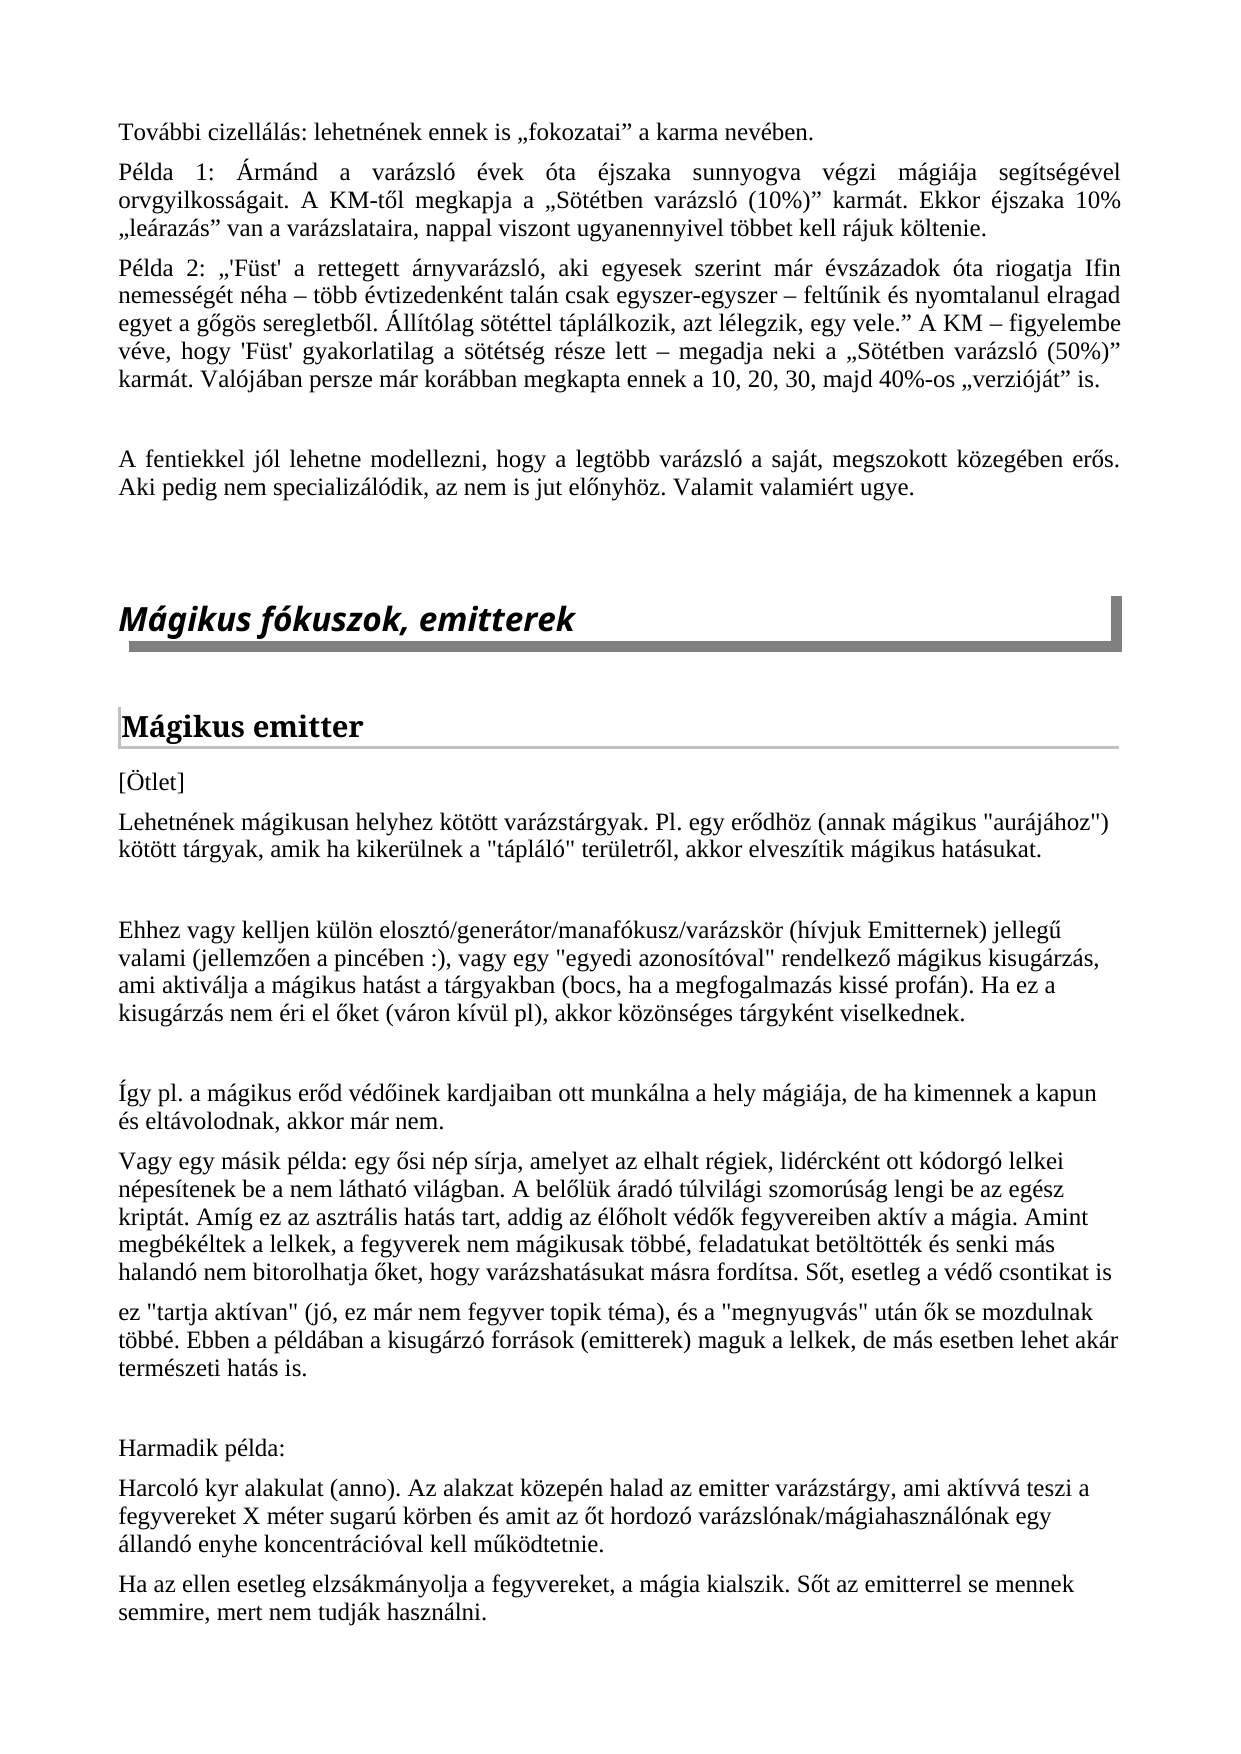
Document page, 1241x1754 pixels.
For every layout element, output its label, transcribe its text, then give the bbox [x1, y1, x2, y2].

text Vagy egy másik példa: egy ősi nép sírja, amelyet az elhalt régiek, lidércként ott kódorgó lelkei népesítenek be a nem látható világban. A belőlük áradó túlvilági szomorúság lengi be az egész kriptát. Amíg ez az asztrális hatás tart, addig az élőholt védők fegyvereiben aktív a mágia. Amint megbékéltek a lelkek, a fegyverek nem mágikusak többé, feladatukat betöltötték és senki más halandó nem bitorolhatja őket, hogy varázshatásukat másra fordítsa. Sőt, esetleg a védő csontikat is [118, 1147, 1122, 1286]
subtitle Mágikus fókuszok, emitterek [118, 596, 1111, 641]
subtitle Mágikus emitter [121, 707, 1122, 746]
text Ha az ellen esetleg elzsákmányolja a fegyvereket, a mágia kialszik. Sőt az emitterrel se mennek semmire, mert nem tudják használni. [118, 1570, 1122, 1626]
text [Ötlet] [118, 768, 1122, 795]
text Így pl. a mágikus erőd védőinek kardjaiban ott munkálna a hely mágiája, de ha kimennek a kapun és eltávolodnak, akkor már nem. [118, 1079, 1122, 1135]
text Harmadik példa: [118, 1434, 1122, 1462]
text Lehetnének mágikusan helyhez kötött varázstárgyak. Pl. egy erődhöz (annak mágikus "aurájához") kötött tárgyak, amik ha kikerülnek a "tápláló" területről, akkor elveszítik mágikus hatásukat. [118, 808, 1122, 863]
text Ehhez vagy kelljen külön elosztó/generátor/manafókusz/varázskör (hívjuk Emitternek) jellegű valami (jellemzően a pincében :), vagy egy "egyedi azonosítóval" rendelkező mágikus kisugárzás, ami aktiválja a mágikus hatást a tárgyakban (bocs, ha a megfogalmazás kissé profán). Ha ez a kisugárzás nem éri el őket (váron kívül pl), akkor közönséges tárgyként viselkednek. [118, 916, 1122, 1027]
text Harcoló kyr alakulat (anno). Az alakzat közepén halad az emitter varázstárgy, ami aktívvá teszi a fegyvereket X méter sugarú körben és amit az őt hordozó varázslónak/mágiahasználónak egy állandó enyhe koncentrációval kell működtetnie. [118, 1474, 1122, 1558]
text ez "tartja aktívan" (jó, ez már nem fegyver topik téma), és a "megnyugvás" után ők se mozdulnak többé. Ebben a példában a kisugárzó források (emitterek) maguk a lelkek, de más esetben lehet akár természeti hatás is. [118, 1298, 1122, 1382]
text Példa 2: „'Füst' a rettegett árnyvarázsló, aki egyesek szerint már évszázadok óta riogatja Ifin nemességét néha – több évtizedenként talán csak egyszer-egyszer – feltűnik és nyomtalanul elragad egyet a gőgös seregletből. Állítólag sötéttel táplálkozik, azt lélegzik, egy vele.” A KM – figyelembe véve, hogy 'Füst' gyakorlatilag a sötétség része lett – megadja neki a „Sötétben varázsló (50%)” karmát. Valójában persze már korábban megkapta ennek a 10, 20, 30, majd 40%-os „verzióját” is. [118, 254, 1122, 392]
text Példa 1: Ármánd a varázsló évek óta éjszaka sunnyogva végzi mágiája segítségével orvgyilkosságait. A KM-től megkapja a „Sötétben varázsló (10%)” karmát. Ekkor éjszaka 10% „leárazás” van a varázslataira, nappal viszont ugyanennyivel többet kell rájuk költenie. [118, 158, 1122, 241]
text További cizellálás: lehetnének ennek is „fokozatai” a karma nevében. [118, 118, 1122, 146]
text A fentiekkel jól lehetne modellezni, hogy a legtöbb varázsló a saját, megszokott közegében erős. Aki pedig nem specializálódik, az nem is jut előnyhöz. Valamit valamiért ugye. [118, 445, 1122, 501]
